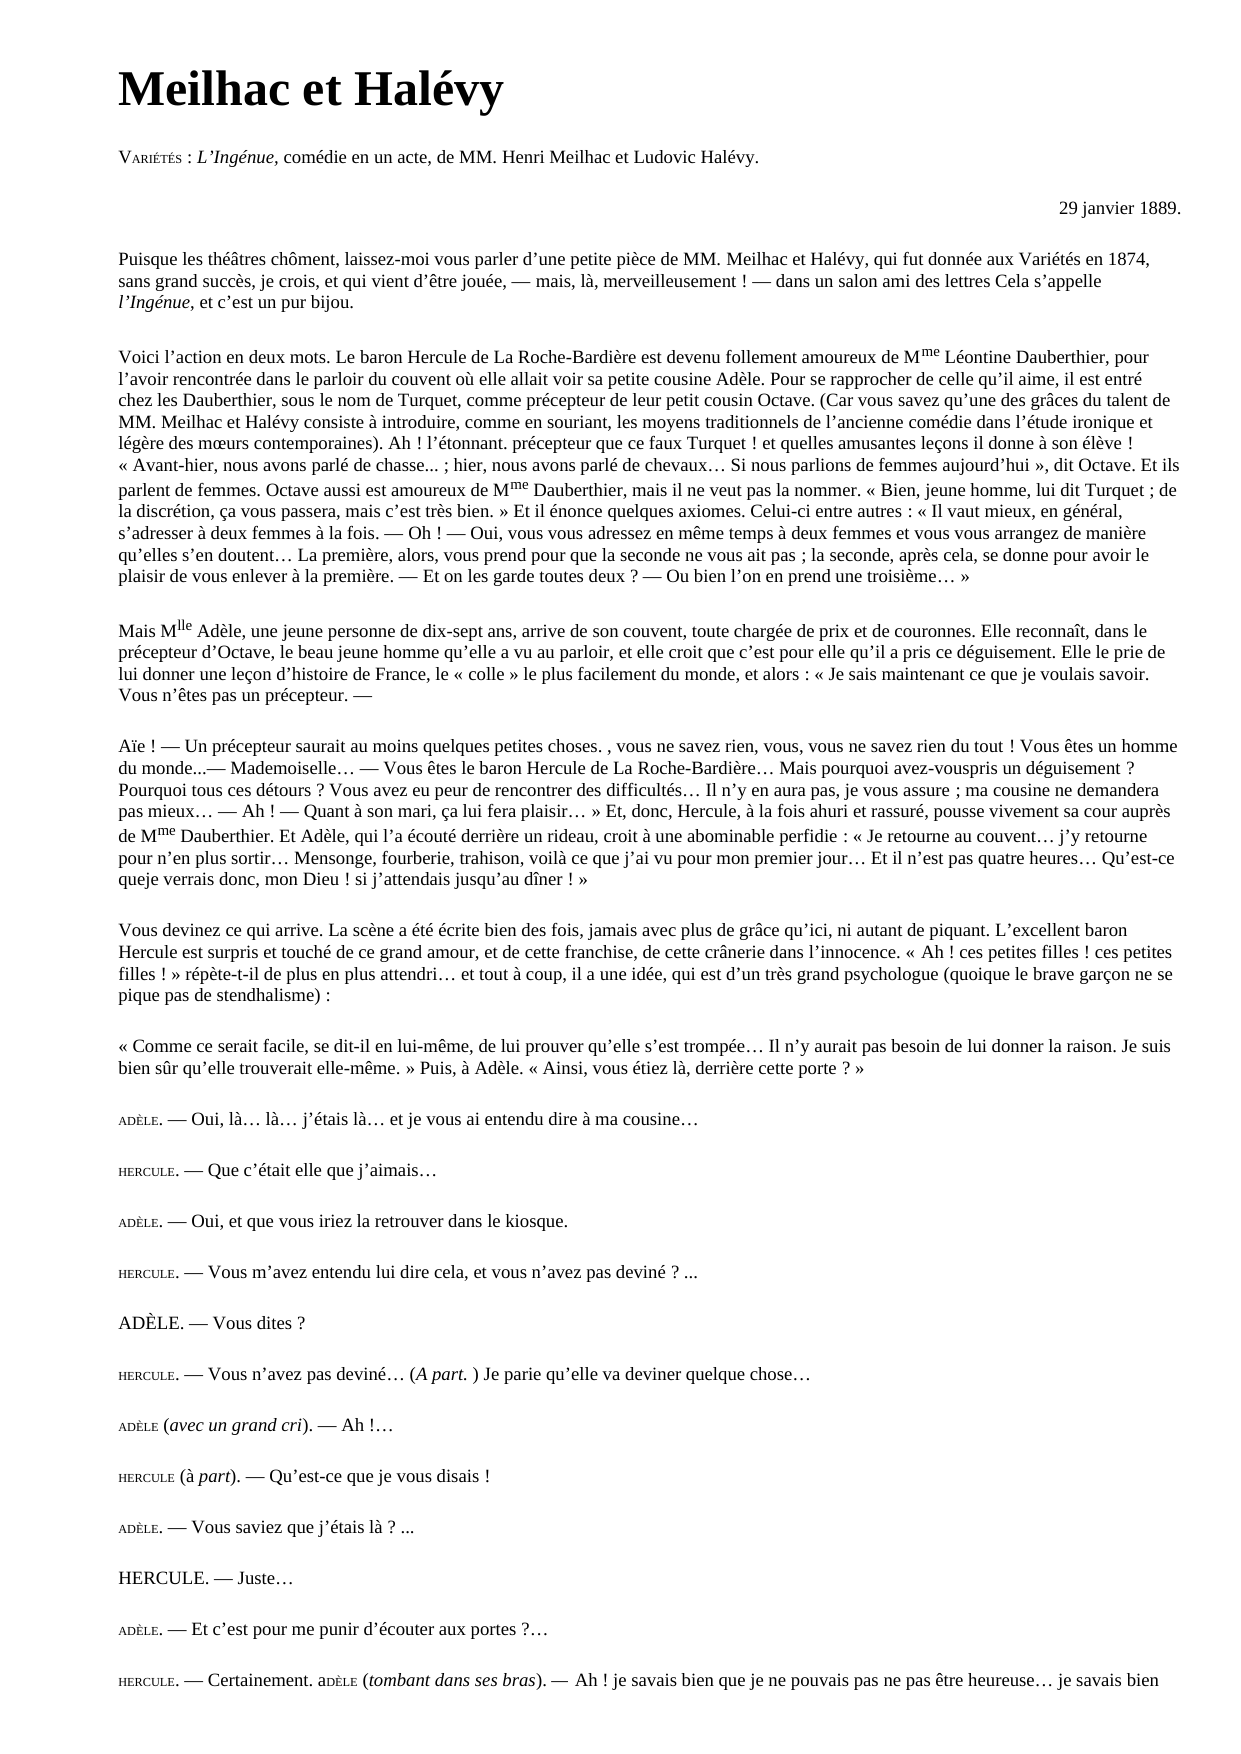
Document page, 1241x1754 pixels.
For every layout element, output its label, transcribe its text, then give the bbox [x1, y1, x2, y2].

text 29 janvier 1889. [118, 197, 1181, 219]
text Voici l’action en deux mots. Le baron Hercule de La Roche-Bardière est devenu follement amoureux de Mme Léontine Dauberthier, pour l’avoir rencontrée dans le parloir du couvent où elle allait voir sa petite cousine Adèle. Pour se rapprocher de celle qu’il aime, il est entré chez les Dauberthier, sous le nom de Turquet, comme précepteur de leur petit cousin Octave. (Car vous savez qu’une des grâces du talent de MM. Meilhac et Halévy consiste à introduire, comme en souriant, les moyens traditionnels de l’ancienne comédie dans l’étude ironique et légère des mœurs contemporaines). Ah ! l’étonnant. précepteur que ce faux Turquet ! et quelles amusantes leçons il donne à son élève ! « Avant-hier, nous avons parlé de chasse... ; hier, nous avons parlé de chevaux… Si nous parlions de femmes aujourd’hui », dit Octave. Et ils parlent de femmes. Octave aussi est amoureux de Mme Dauberthier, mais il ne veut pas la nommer. « Bien, jeune homme, lui dit Turquet ; de la discrétion, ça vous passera, mais c’est très bien. » Et il énonce quelques axiomes. Celui-ci entre autres : « Il vaut mieux, en général, s’adresser à deux femmes à la fois. — Oh ! — Oui, vous vous adressez en même temps à deux femmes et vous vous arrangez de manière qu’elles s’en doutent… La première, alors, vous prend pour que la seconde ne vous ait pas ; la seconde, après cela, se donne pour avoir le plaisir de vous enlever à la première. — Et on les garde toutes deux ? — Ou bien l’on en prend une troisième… » [118, 342, 1181, 587]
text Puisque les théâtres chôment, laissez-moi vous parler d’une petite pièce de MM. Meilhac et Halévy, qui fut donnée aux Variétés en 1874, sans grand succès, je crois, et qui vient d’être jouée, — mais, là, merveilleusement ! — dans un salon ami des lettres Cela s’appelle l’Ingénue, et c’est un pur bijou. [118, 248, 1181, 313]
text Vous devinez ce qui arrive. La scène a été écrite bien des fois, jamais avec plus de grâce qu’ici, ni autant de piquant. L’excellent baron Hercule est surpris et touché de ce grand amour, et de cette franchise, de cette crânerie dans l’innocence. « Ah ! ces petites filles ! ces petites filles ! » répète-t-il de plus en plus attendri… et tout à coup, il a une idée, qui est d’un très grand psychologue (quoique le brave garçon ne se pique pas de stendhalisme) : [118, 919, 1181, 1006]
text adèle. — Vous saviez que j’étais là ? ... [118, 1516, 1181, 1537]
text hercule. — Vous m’avez entendu lui dire cela, et vous n’avez pas deviné ? ... [118, 1261, 1181, 1282]
text hercule (à part). — Qu’est-ce que je vous disais ! [118, 1465, 1181, 1486]
text hercule. — Certainement. adèle (tombant dans ses bras). — Ah ! je savais bien que je ne pouvais pas ne pas être heureuse… je savais bien [118, 1669, 1181, 1691]
text « Comme ce serait facile, se dit-il en lui-même, de lui prouver qu’elle s’est trompée… Il n’y aurait pas besoin de lui donner la raison. Je suis bien sûr qu’elle trouverait elle-même. » Puis, à Adèle. « Ainsi, vous étiez là, derrière cette porte ? » [118, 1035, 1181, 1078]
text adèle. — Et c’est pour me punir d’écouter aux portes ?… [118, 1618, 1181, 1639]
text adèle. — Oui, là… là… j’étais là… et je vous ai entendu dire à ma cousine… [118, 1108, 1181, 1129]
subtitle MEILHAC ET HALÉVY [118, 59, 1181, 117]
text Variétés : L’Ingénue, comédie en un acte, de MM. Henri Meilhac et Ludovic Halévy. [118, 146, 1181, 168]
text hercule. — Que c’était elle que j’aimais… [118, 1159, 1181, 1180]
text Aïe ! — Un précepteur saurait au moins quelques petites choses. , vous ne savez rien, vous, vous ne savez rien du tout ! Vous êtes un homme du monde...— Mademoiselle… — Vous êtes le baron Hercule de La Roche-Bardière… Mais pourquoi avez-vouspris un déguisement ? Pourquoi tous ces détours ? Vous avez eu peur de rencontrer des difficultés… Il n’y en aura pas, je vous assure ; ma cousine ne demandera pas mieux… — Ah ! — Quant à son mari, ça lui fera plaisir… » Et, donc, Hercule, à la fois ahuri et rassuré, pousse vivement sa cour auprès de Mme Dauberthier. Et Adèle, qui l’a écouté derrière un rideau, croit à une abominable perfidie : « Je retourne au couvent… j’y retourne pour n’en plus sortir… Mensonge, fourberie, trahison, voilà ce que j’ai vu pour mon premier jour… Et il n’est pas quatre heures… Qu’est-ce queje verrais donc, mon Dieu ! si j’attendais jusqu’au dîner ! » [118, 735, 1181, 890]
text HERCULE. — Juste… [118, 1567, 1181, 1588]
text ADÈLE. — Vous dites ? [118, 1312, 1181, 1333]
text Mais Mlle Adèle, une jeune personne de dix-sept ans, arrive de son couvent, toute chargée de prix et de couronnes. Elle reconnaît, dans le précepteur d’Octave, le beau jeune homme qu’elle a vu au parloir, et elle croit que c’est pour elle qu’il a pris ce déguisement. Elle le prie de lui donner une leçon d’histoire de France, le « colle » le plus facilement du monde, et alors : « Je sais maintenant ce que je voulais savoir. Vous n’êtes pas un précepteur. — [118, 616, 1181, 706]
text adèle (avec un grand cri). — Ah !… [118, 1414, 1181, 1435]
text hercule. — Vous n’avez pas deviné… (A part. ) Je parie qu’elle va deviner quelque chose… [118, 1363, 1181, 1384]
text adèle. — Oui, et que vous iriez la retrouver dans le kiosque. [118, 1210, 1181, 1231]
